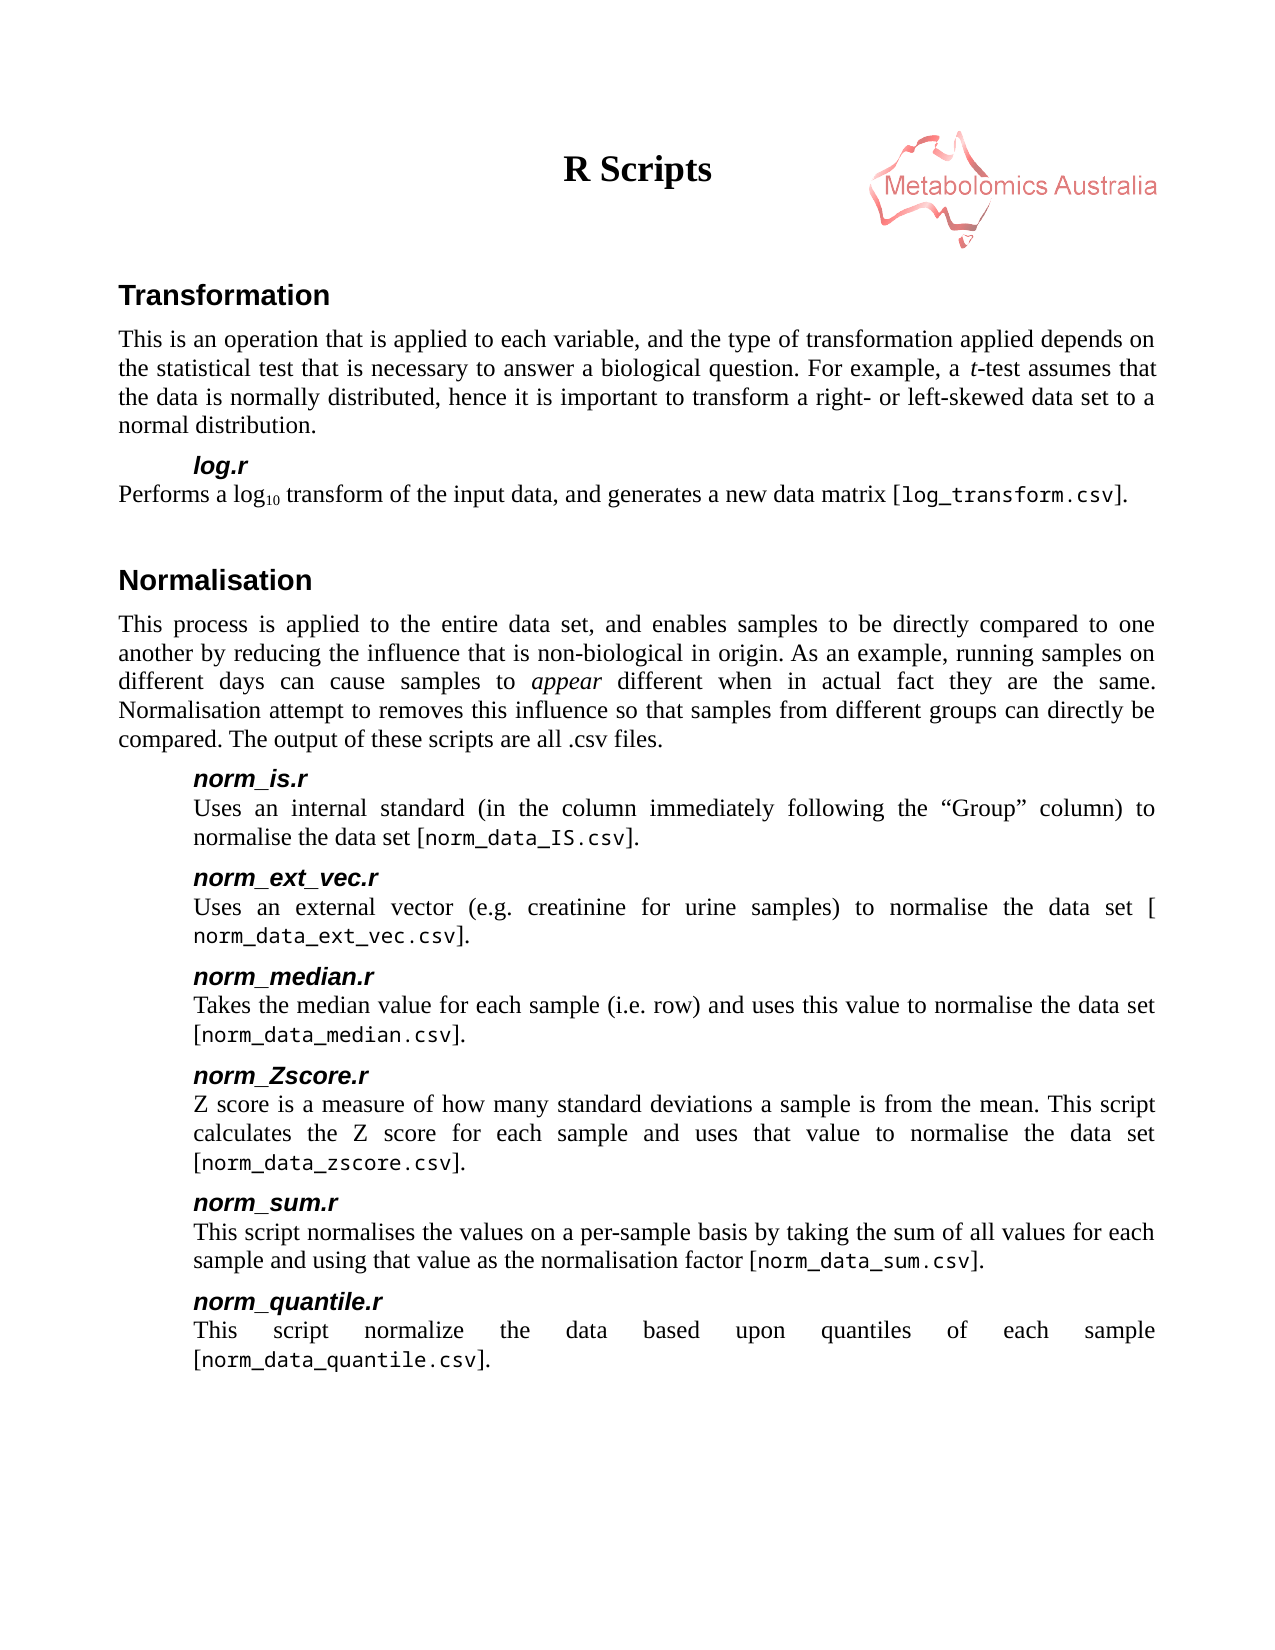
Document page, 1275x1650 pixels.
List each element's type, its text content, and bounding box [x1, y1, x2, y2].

text This process is applied to the entire data set, and enables samples to be directly compared to one another by reducing the influence that is non-biological in origin. As an example, running samples on different days can cause samples to appear different when in actual fact they are the same. Normalisation attempt to removes this influence so that samples from different groups can directly be compared. The output of these scripts are all .csv files. [118, 609, 1157, 753]
subtitle norm_quantile.r [193, 1287, 1157, 1316]
text Z score is a measure of how many standard deviations a sample is from the mean. This script calculates the Z score for each sample and uses that value to normalise the data set [norm_data_zscore.csv]. [193, 1089, 1157, 1176]
text Uses an external vector (e.g. creatinine for urine samples) to normalise the data set [ norm_data_ext_vec.csv]. [193, 892, 1157, 950]
text This script normalize the data based upon quantiles of each sample [norm_data_quantile.csv]. [193, 1316, 1157, 1374]
subtitle Transformation [118, 278, 1157, 312]
text This is an operation that is applied to each variable, and the type of transformation applied depends on the statistical test that is necessary to answer a biological question. For example, a t-test assumes that the data is normally distributed, hence it is important to transform a right- or left-skewed data set to a normal distribution. [118, 324, 1157, 439]
subtitle norm_sum.r [193, 1188, 1157, 1217]
subtitle norm_is.r [193, 764, 1157, 793]
subtitle norm_ext_vec.r [193, 863, 1157, 892]
subtitle log.r [193, 451, 1157, 479]
subtitle norm_median.r [193, 962, 1157, 991]
text This script normalises the values on a per-sample basis by taking the sum of all values for each sample and using that value as the normalisation factor [norm_data_sum.csv]. [193, 1217, 1157, 1275]
text Takes the median value for each sample (i.e. row) and uses this value to normalise the data set [norm_data_median.csv]. [193, 991, 1157, 1049]
subtitle norm_Zscore.r [193, 1061, 1157, 1089]
text Performs a log10 transform of the input data, and generates a new data matrix [log_transform.csv]. [118, 479, 1157, 509]
subtitle Normalisation [118, 563, 1157, 596]
text Uses an internal standard (in the column immediately following the “Group” column) to normalise the data set [norm_data_IS.csv]. [193, 793, 1157, 851]
